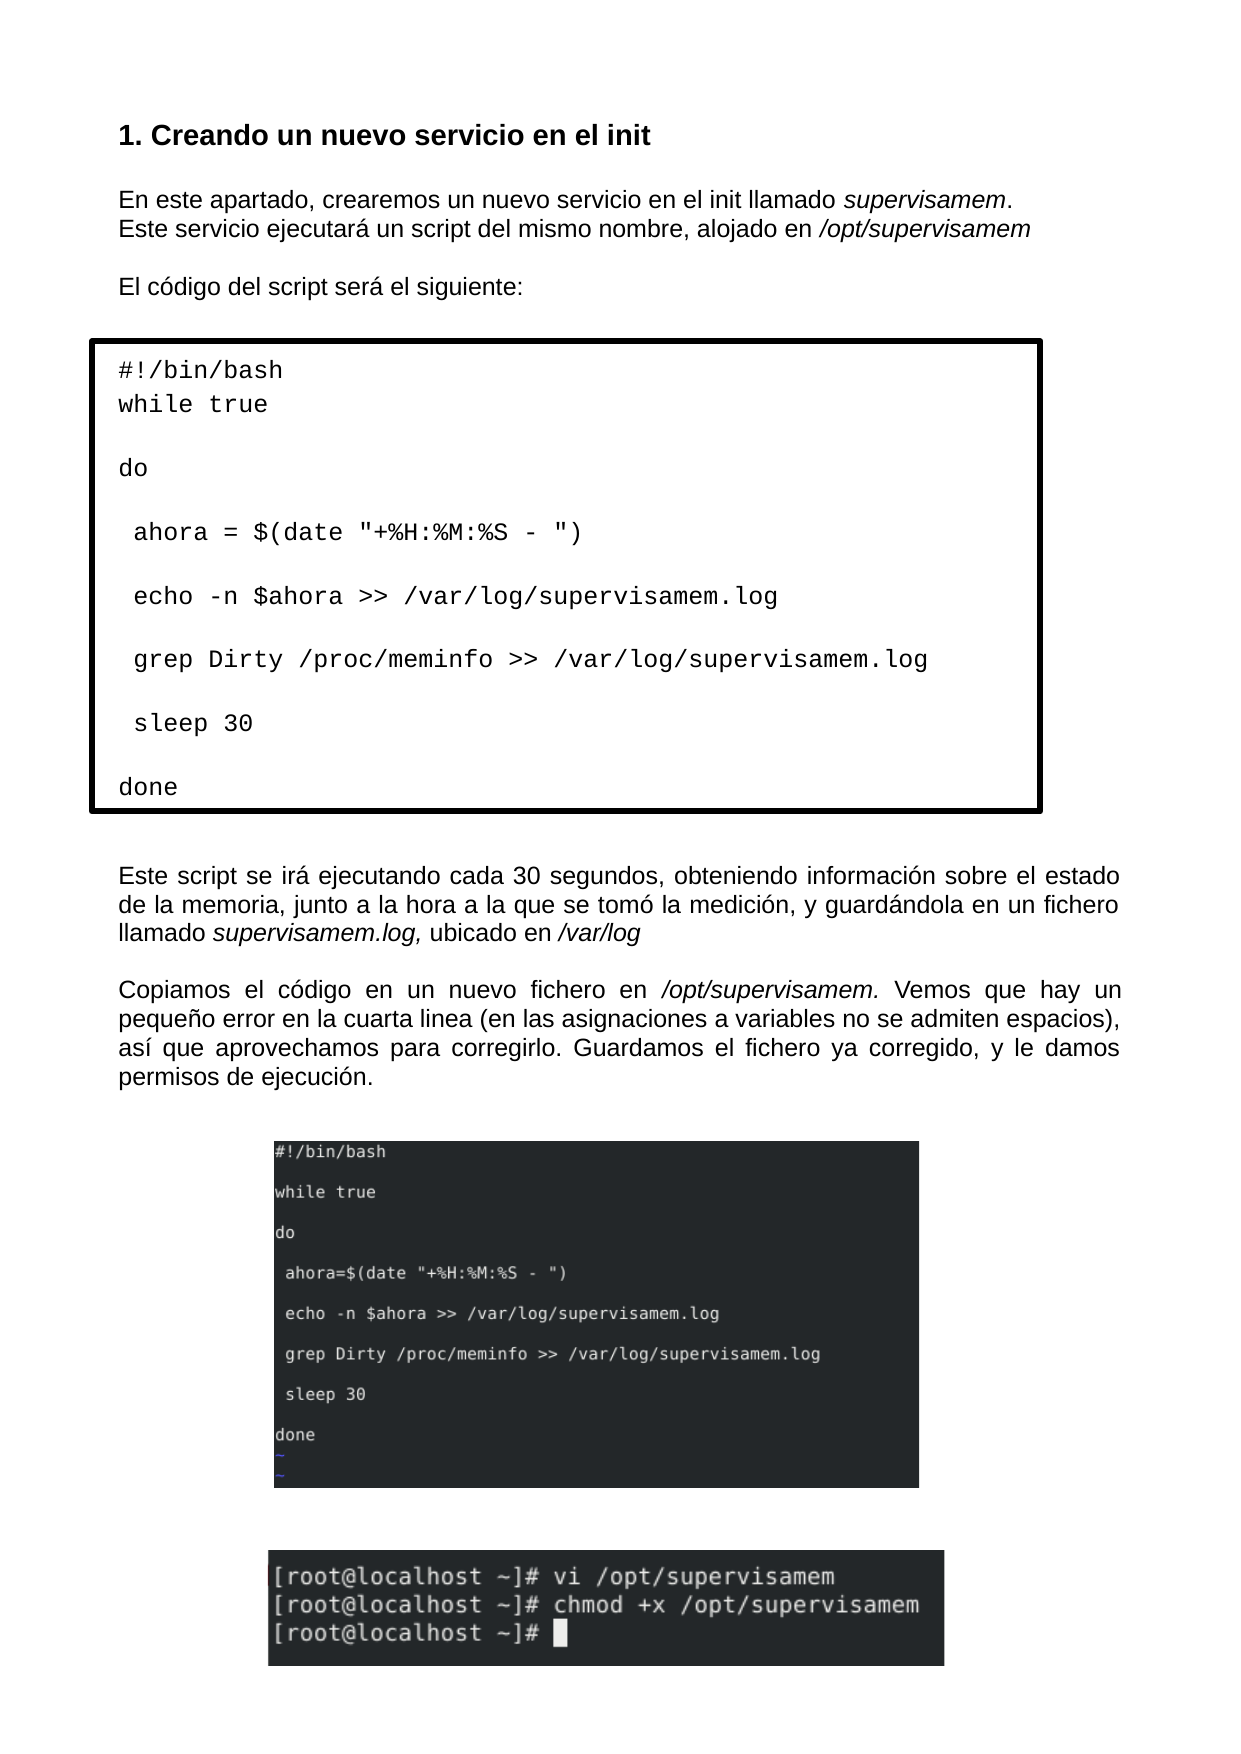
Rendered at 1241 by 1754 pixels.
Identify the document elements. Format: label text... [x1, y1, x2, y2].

text grep Dirty /proc/meminfo >> /var/log/supervisamem.log [118, 641, 1037, 675]
text Este script se irá ejecutando cada 30 segundos, obteniendo información sobre el estado de la memoria, junto a la hora a la que se tomó la medición, y guardándola en un fichero llamado supervisamem.log, ubicado en /var/log [118, 861, 1122, 947]
text Copiamos el código en un nuevo fichero en /opt/supervisamem. Vemos que hay un pequeño error en la cuarta linea (en las asignaciones a variables no se admiten espacios), así que aprovechamos para corregirlo. Guardamos el fichero ya corregido, y le damos permisos de ejecución. [118, 976, 1122, 1091]
text done [118, 769, 1037, 803]
text ahora = $(date "+%H:%M:%S - ") [118, 513, 1037, 548]
text [1043, 357, 1122, 386]
text En este apartado, crearemos un nuevo servicio en el init llamado supervisamem. [118, 185, 1122, 214]
text 1. Creando un nuevo servicio en el init [118, 118, 1122, 152]
text sleep 30 [118, 705, 1037, 739]
text [1043, 705, 1122, 739]
text while true [118, 386, 1037, 420]
text [1043, 449, 1122, 484]
text [1043, 769, 1122, 803]
text [1043, 577, 1122, 612]
text echo -n $ahora >> /var/log/supervisamem.log [118, 577, 1037, 612]
text El código del script será el siguiente: [118, 271, 1122, 300]
text [1043, 513, 1122, 548]
text [1043, 386, 1122, 420]
text do [118, 449, 1037, 484]
text Este servicio ejecutará un script del mismo nombre, alojado en /opt/supervisamem [118, 214, 1122, 243]
picture [267, 1550, 945, 1666]
text #!/bin/bash [118, 357, 1037, 386]
text [1043, 641, 1122, 675]
